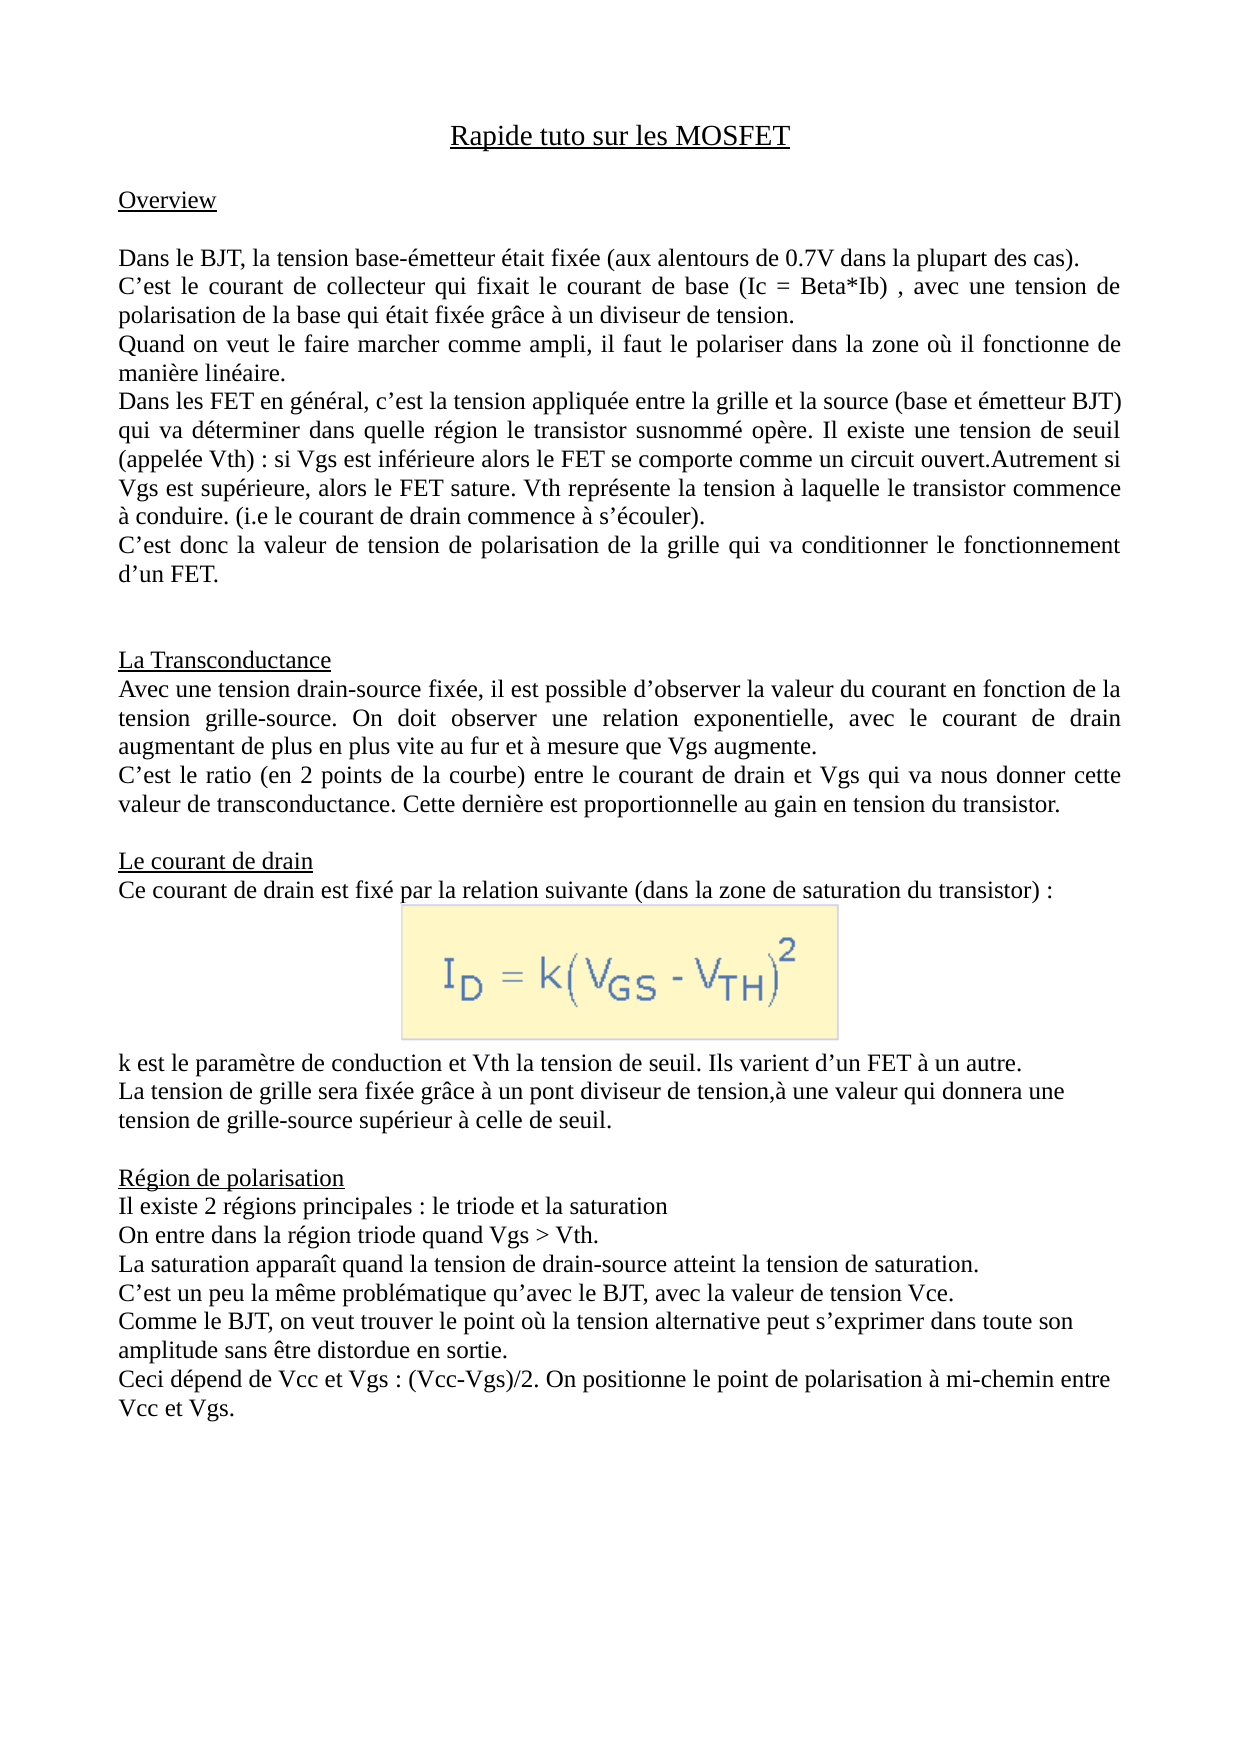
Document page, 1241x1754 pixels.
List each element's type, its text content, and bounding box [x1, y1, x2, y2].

text Ceci dépend de Vcc et Vgs : (Vcc-Vgs)/2. On positionne le point de polarisation à mi-chemin entre Vcc et Vgs. [118, 1364, 1122, 1421]
text La tension de grille sera fixée grâce à un pont diviseur de tension,à une valeur qui donnera une tension de grille-source supérieur à celle de seuil. [118, 1076, 1122, 1134]
text On entre dans la région triode quand Vgs > Vth. [118, 1220, 1122, 1249]
text Dans les FET en général, c’est la tension appliquée entre la grille et la source (base et émetteur BJT) qui va déterminer dans quelle région le transistor susnommé opère. Il existe une tension de seuil (appelée Vth) : si Vgs est inférieure alors le FET se comporte comme un circuit ouvert.Autrement si Vgs est supérieure, alors le FET sature. Vth représente la tension à laquelle le transistor commence à conduire. (i.e le courant de drain commence à s’écouler). [118, 386, 1122, 530]
text Région de polarisation [118, 1163, 1122, 1191]
text Comme le BJT, on veut trouver le point où la tension alternative peut s’exprimer dans toute son amplitude sans être distordue en sortie. [118, 1306, 1122, 1364]
text Ce courant de drain est fixé par la relation suivante (dans la zone de saturation du transistor) : [118, 875, 1122, 904]
text C’est le courant de collecteur qui fixait le courant de base (Ic = Beta*Ib) , avec une tension de polarisation de la base qui était fixée grâce à un diviseur de tension. [118, 271, 1122, 329]
picture [401, 903, 839, 1042]
text C’est donc la valeur de tension de polarisation de la grille qui va conditionner le fonctionnement d’un FET. [118, 530, 1122, 588]
text La saturation apparaît quand la tension de drain-source atteint la tension de saturation. [118, 1249, 1122, 1278]
text Dans le BJT, la tension base-émetteur était fixée (aux alentours de 0.7V dans la plupart des cas). [118, 243, 1122, 271]
text Overview [118, 185, 1122, 214]
text Avec une tension drain-source fixée, il est possible d’observer la valeur du courant en fonction de la tension grille-source. On doit observer une relation exponentielle, avec le courant de drain augmentant de plus en plus vite au fur et à mesure que Vgs augmente. [118, 674, 1122, 760]
text Le courant de drain [118, 846, 1122, 875]
text C’est un peu la même problématique qu’avec le BJT, avec la valeur de tension Vce. [118, 1278, 1122, 1306]
text k est le paramètre de conduction et Vth la tension de seuil. Ils varient d’un FET à un autre. [118, 1048, 1122, 1076]
text La Transconductance [118, 645, 1122, 674]
text Il existe 2 régions principales : le triode et la saturation [118, 1191, 1122, 1220]
text C’est le ratio (en 2 points de la courbe) entre le courant de drain et Vgs qui va nous donner cette valeur de transconductance. Cette dernière est proportionnelle au gain en tension du transistor. [118, 760, 1122, 818]
text Quand on veut le faire marcher comme ampli, il faut le polariser dans la zone où il fonctionne de manière linéaire. [118, 329, 1122, 386]
text Rapide tuto sur les MOSFET [118, 118, 1122, 152]
